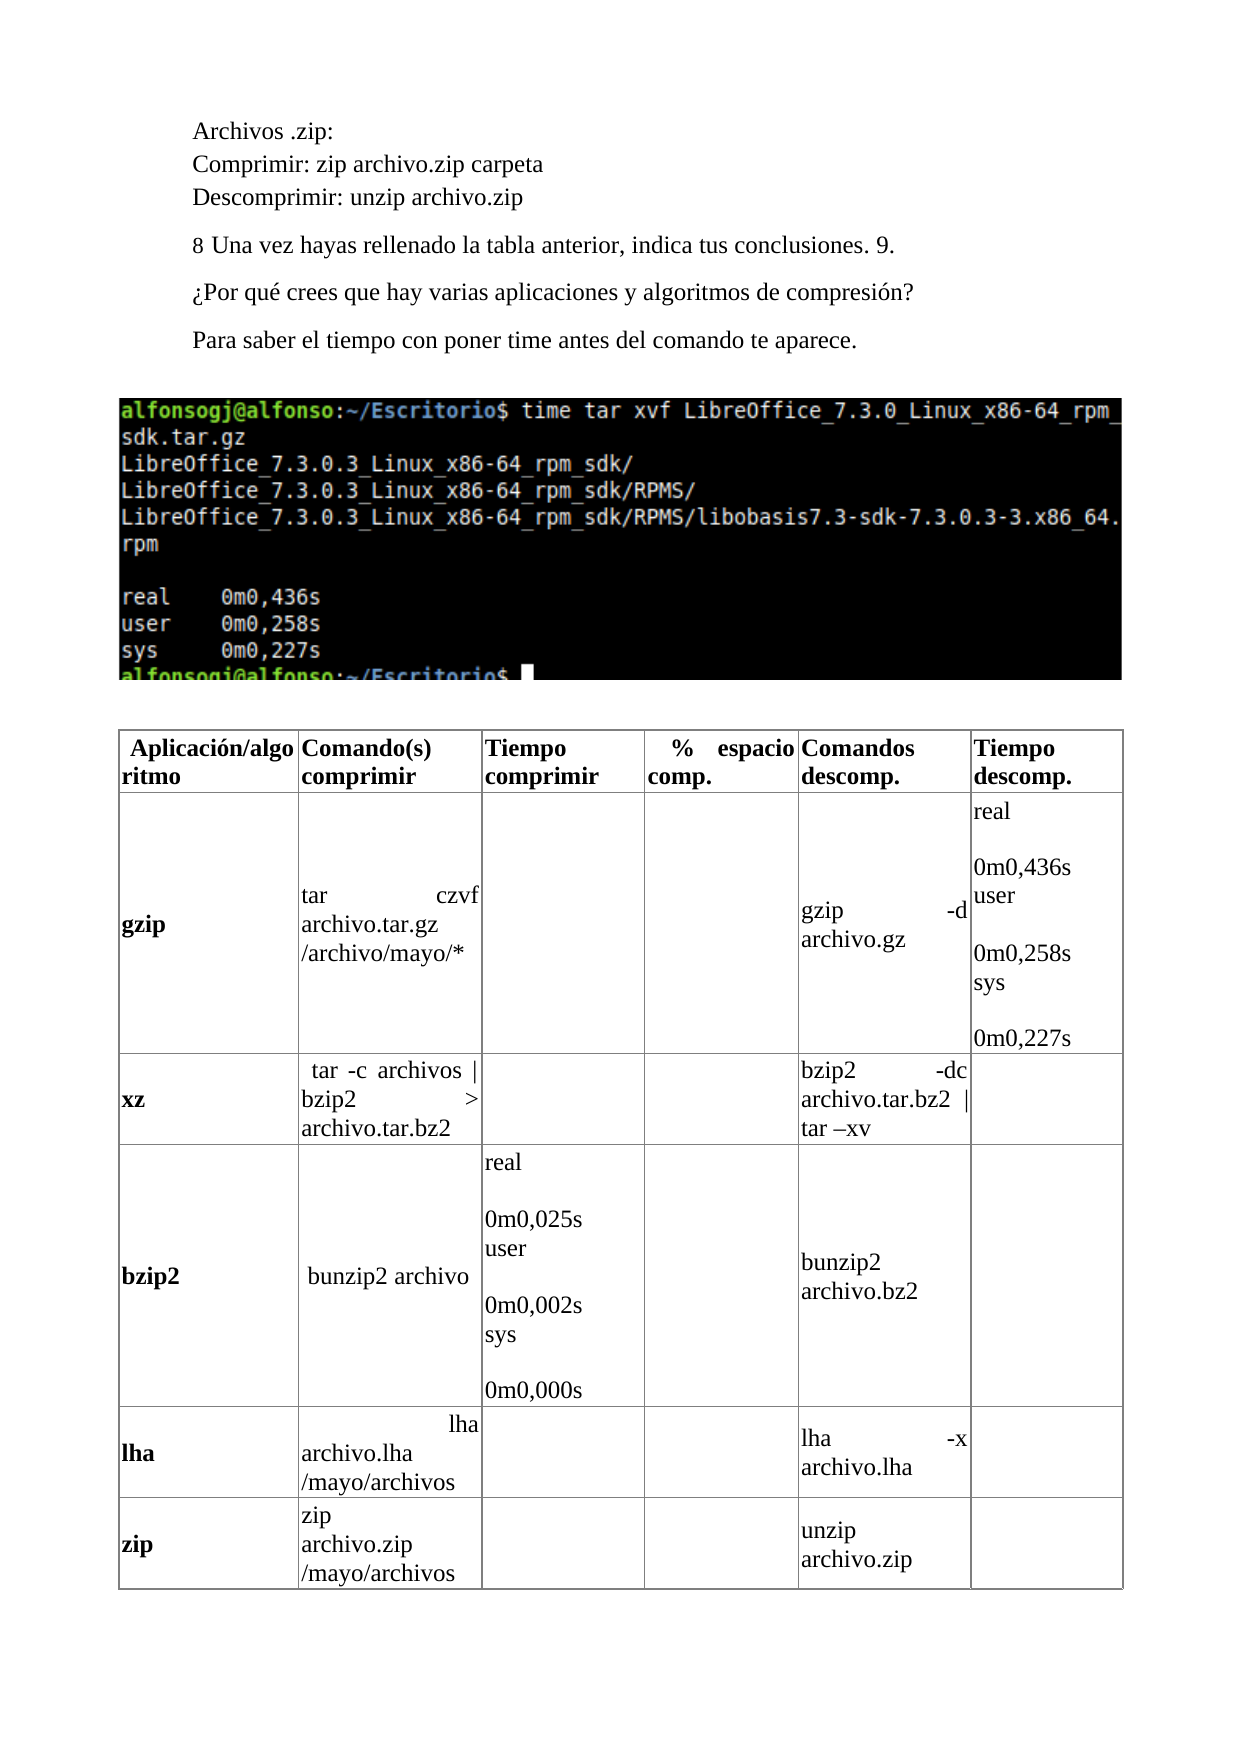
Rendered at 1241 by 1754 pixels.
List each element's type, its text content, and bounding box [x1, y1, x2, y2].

table_cell lha archivo.lha /mayo/archivos [299, 1407, 481, 1497]
text Archivos .zip: [192, 116, 1134, 145]
table_cell [483, 1054, 644, 1144]
table_cell [972, 1145, 1122, 1406]
table_cell tar czvf archivo.tar.gz /archivo/mayo/* [299, 838, 481, 1008]
table_cell bunzip2 archivo.bz2 [799, 1190, 970, 1361]
table_cell lha [120, 1407, 298, 1497]
table_cell [972, 1407, 1122, 1497]
table_cell [972, 1498, 1122, 1588]
table_cell [645, 793, 798, 1053]
picture [118, 398, 1122, 680]
table_cell [645, 1407, 798, 1497]
table_cell [799, 1145, 970, 1189]
table_cell bunzip2 archivo [299, 1190, 481, 1361]
table_cell [120, 1361, 298, 1406]
table_cell [483, 793, 644, 1053]
table_cell 0m0,227s [972, 1009, 1122, 1053]
table_cell zip archivo.zip /mayo/archivos [299, 1498, 481, 1588]
table_header Tiempo comprimir [483, 731, 644, 792]
table_cell 0m0,025s user 0m0,002s sys [483, 1190, 644, 1361]
table_cell 0m0,436s user 0m0,258s sys [972, 838, 1122, 1008]
table_cell lha -x archivo.lha [799, 1407, 970, 1497]
table_cell unzip archivo.zip [799, 1498, 970, 1588]
table_cell gzip [120, 838, 298, 1008]
table_cell [299, 1009, 481, 1053]
list Una vez hayas rellenado la tabla anterior, indica tus conclusiones. 9.¿Por qué crees que hay varias aplicaciones y algoritmos de compresión? Para saber el tiempo con poner time antes del comando te aparece. [192, 230, 933, 353]
table_cell zip [120, 1498, 298, 1588]
table_cell tar -c archivos | bzip2 > archivo.tar.bz2 [299, 1054, 481, 1144]
table_cell [120, 793, 298, 838]
table_cell [645, 1145, 798, 1406]
table_cell [799, 1009, 970, 1053]
table_cell 0m0,000s [483, 1361, 644, 1406]
table_cell [120, 1009, 298, 1053]
table_cell [645, 1054, 798, 1144]
table_cell bzip2 -dc archivo.tar.bz2 | tar –xv [799, 1054, 970, 1144]
table_cell [483, 1407, 644, 1497]
table_cell [799, 1361, 970, 1406]
table_cell [299, 793, 481, 838]
table_cell [120, 1145, 298, 1189]
table_cell gzip -d archivo.gz [799, 838, 970, 1008]
table_cell [972, 1054, 1122, 1144]
table_cell xz [120, 1054, 298, 1144]
table_header Tiempo descomp. [972, 731, 1122, 792]
table_header Aplicación/algo ritmo [120, 731, 298, 792]
table_cell [483, 1498, 644, 1588]
table_cell [299, 1145, 481, 1189]
text Comprimir: zip archivo.zip carpeta Descomprimir: unzip archivo.zip [192, 149, 545, 211]
table_header % espacio comp. [645, 731, 798, 792]
table_header Comando(s) comprimir [299, 731, 481, 792]
table_cell real [483, 1145, 644, 1189]
table_cell bzip2 [120, 1190, 298, 1361]
table_header Comandos descomp. [799, 731, 970, 792]
table_cell [645, 1498, 798, 1588]
table_cell real [972, 793, 1122, 838]
table_cell [299, 1361, 481, 1406]
table_cell [799, 793, 970, 838]
